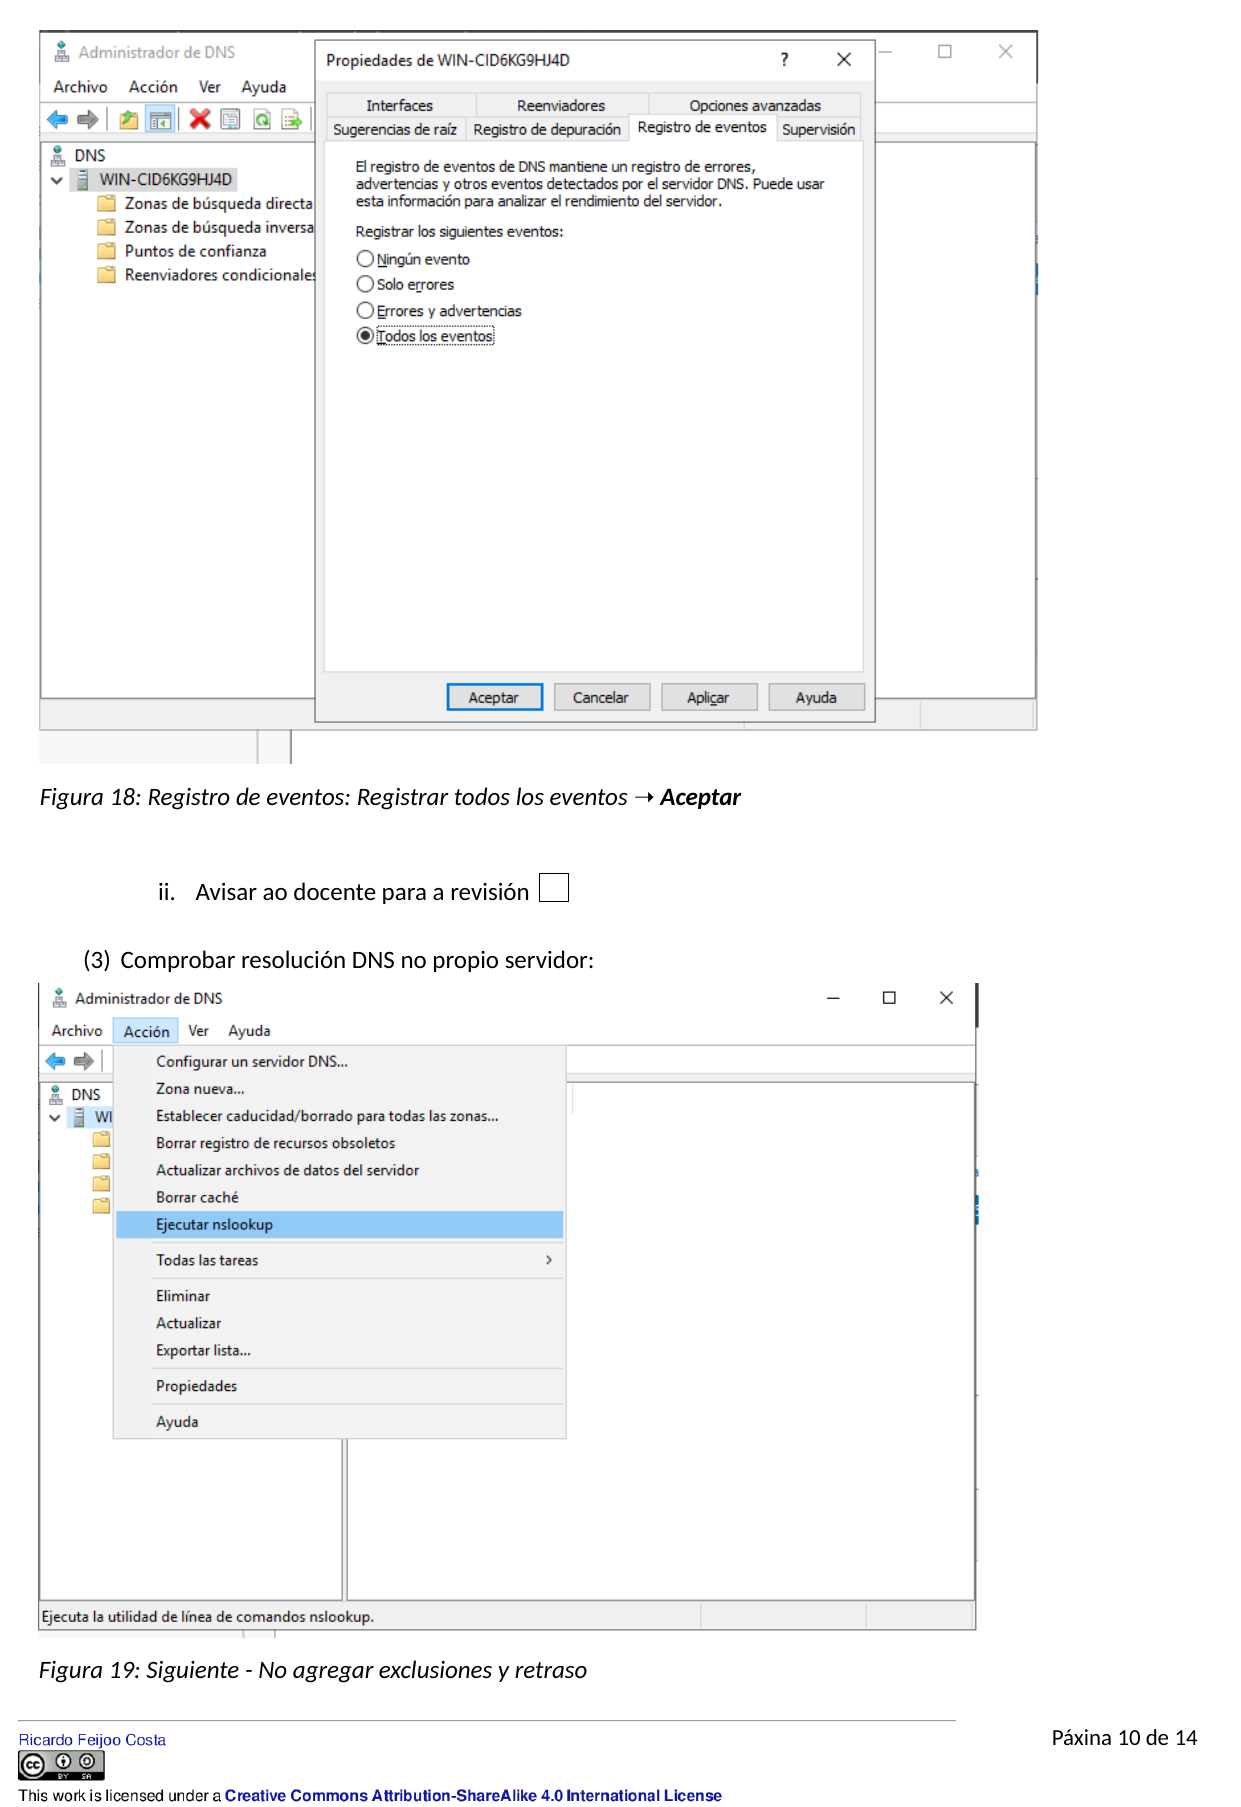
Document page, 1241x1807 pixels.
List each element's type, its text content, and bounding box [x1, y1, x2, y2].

picture [39, 30, 1039, 764]
picture [38, 983, 979, 1638]
list Figura 19: Siguiente - No agregar exclusiones y retraso [39, 1638, 978, 1685]
picture [8, 1715, 957, 1806]
text Figura 18: Registro de eventos: Registrar todos los eventos ➝ Aceptar [39, 764, 1035, 812]
list Comprobar resolución DNS no propio servidor: [83, 944, 1197, 974]
list Avisar ao docente para a revisión [158, 876, 1197, 906]
